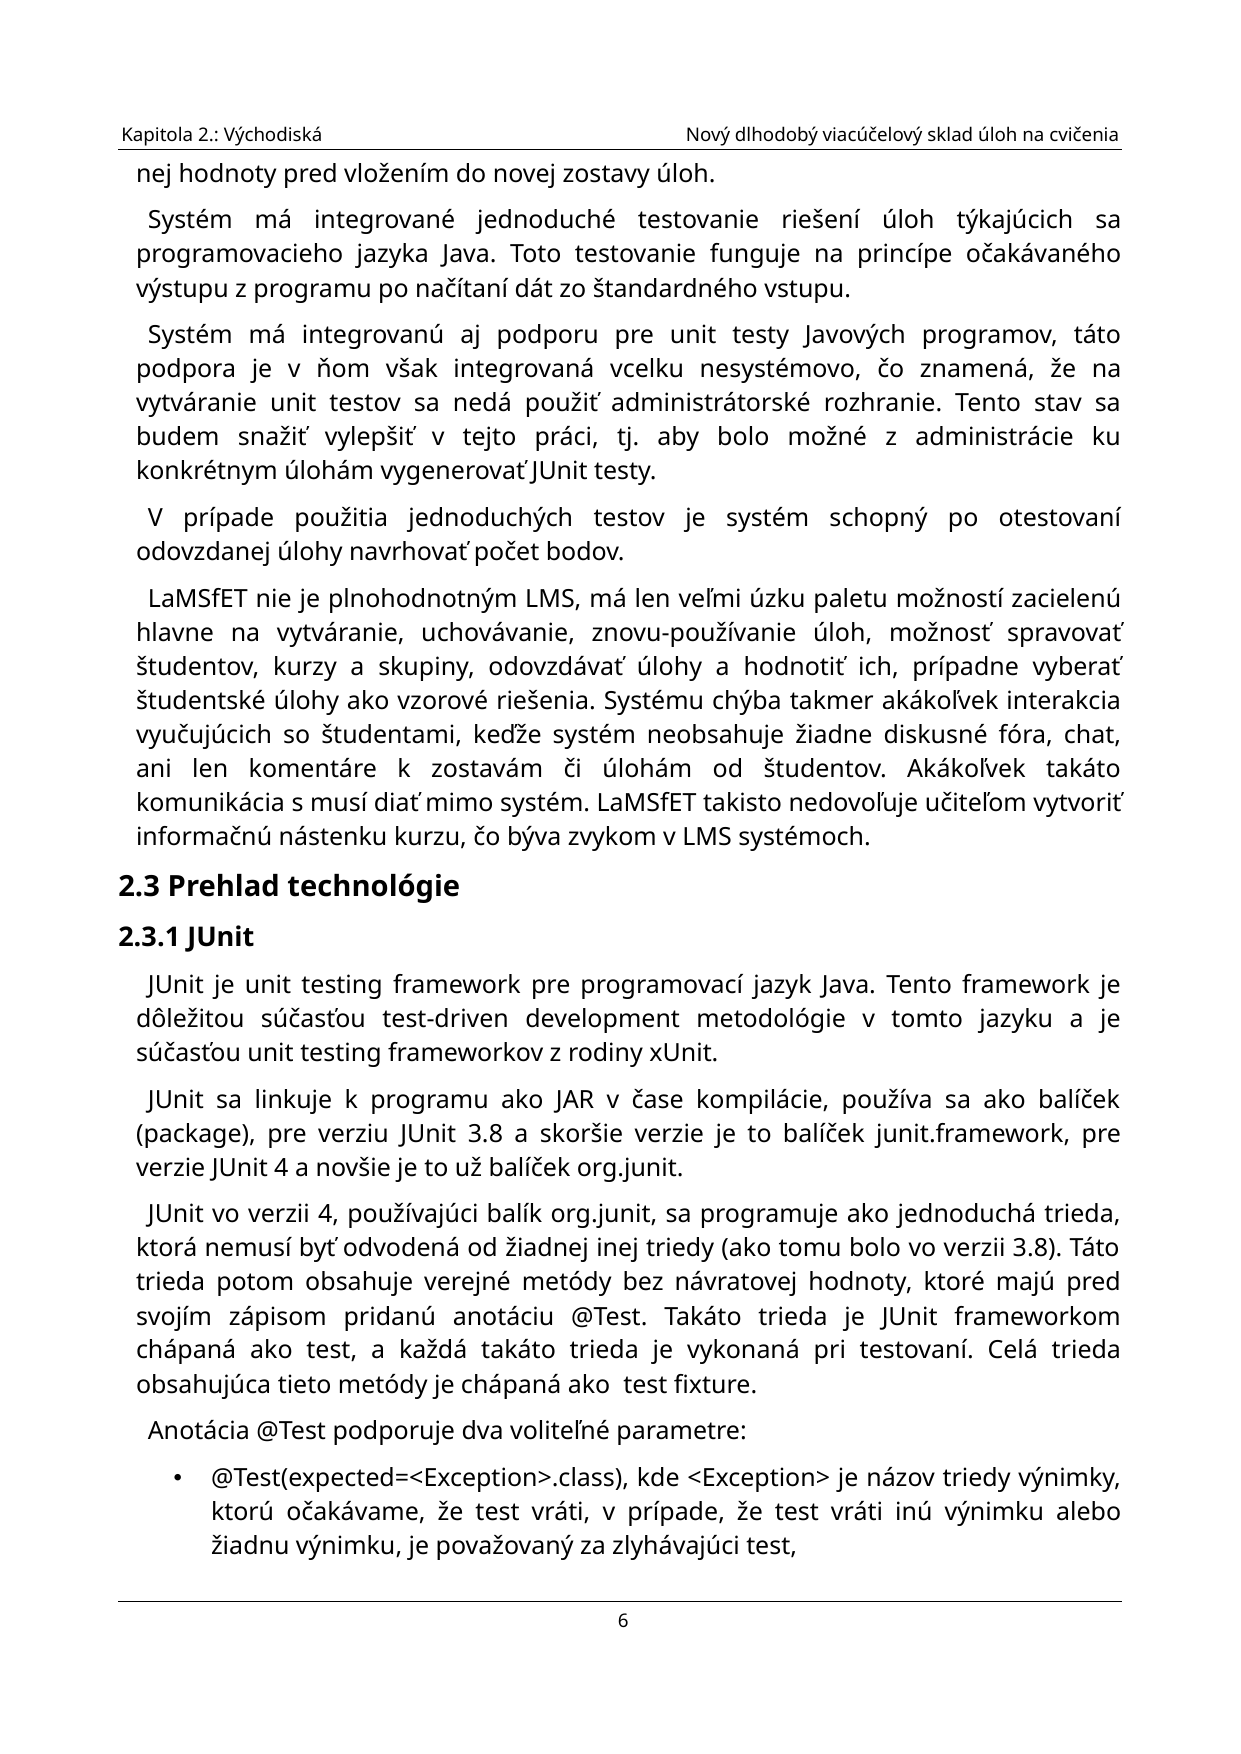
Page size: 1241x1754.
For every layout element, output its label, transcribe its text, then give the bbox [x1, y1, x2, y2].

text Anotácia @Test podporuje dva voliteľné parametre: [136, 1413, 1122, 1447]
text LaMSfET nie je plnohodnotným LMS, má len veľmi úzku paletu možností zacielenú hlavne na vytváranie, uchovávanie, znovu-používanie úloh, možnosť spravovať študentov, kurzy a skupiny, odovzdávať úlohy a hodnotiť ich, prípadne vyberať študentské úlohy ako vzorové riešenia. Systému chýba takmer akákoľvek interakcia vyučujúcich so študentami, keďže systém neobsahuje žiadne diskusné fóra, chat, ani len komentáre k zostavám či úlohám od študentov. Akákoľvek takáto komunikácia s musí diať mimo systém. LaMSfET takisto nedovoľuje učiteľom vytvoriť informačnú nástenku kurzu, čo býva zvykom v LMS systémoch. [136, 580, 1122, 853]
text JUnit sa linkuje k programu ako JAR v čase kompilácie, používa sa ako balíček (package), pre verziu JUnit 3.8 a skoršie verzie je to balíček junit.framework, pre verzie JUnit 4 a novšie je to už balíček org.junit. [136, 1081, 1122, 1183]
subtitle JUnit [118, 917, 1122, 954]
subtitle Prehlad technológie [118, 865, 1122, 905]
text V prípade použitia jednoduchých testov je systém schopný po otestovaní odovzdanej úlohy navrhovať počet bodov. [136, 499, 1122, 568]
text JUnit je unit testing framework pre programovací jazyk Java. Tento framework je dôležitou súčasťou test-driven development metodológie v tomto jazyku a je súčasťou unit testing frameworkov z rodiny xUnit. [136, 967, 1122, 1069]
text nej hodnoty pred vložením do novej zostavy úloh. [136, 156, 1122, 189]
text Systém má integrovanú aj podporu pre unit testy Javových programov, táto podpora je v ňom však integrovaná vcelku nesystémovo, čo znamená, že na vytváranie unit testov sa nedá použiť administrátorské rozhranie. Tento stav sa budem snažiť vylepšiť v tejto práci, tj. aby bolo možné z administrácie ku konkrétnym úlohám vygenerovať JUnit testy. [136, 317, 1122, 487]
list @Test(expected=<Exception>.class), kde <Exception> je názov triedy výnimky, ktorú očakávame, že test vráti, v prípade, že test vráti inú výnimku alebo žiadnu výnimku, je považovaný za zlyhávajúci test, [173, 1459, 1122, 1562]
text JUnit vo verzii 4, používajúci balík org.junit, sa programuje ako jednoduchá trieda, ktorá nemusí byť odvodená od žiadnej inej triedy (ako tomu bolo vo verzii 3.8). Táto trieda potom obsahuje verejné metódy bez návratovej hodnoty, ktoré majú pred svojím zápisom pridanú anotáciu @Test. Takáto trieda je JUnit frameworkom chápaná ako test, a každá takáto trieda je vykonaná pri testovaní. Celá trieda obsahujúca tieto metódy je chápaná ako test fixture. [136, 1196, 1122, 1400]
text Systém má integrované jednoduché testovanie riešení úloh týkajúcich sa programovacieho jazyka Java. Toto testovanie funguje na princípe očakávaného výstupu z programu po načítaní dát zo štandardného vstupu. [136, 202, 1122, 304]
